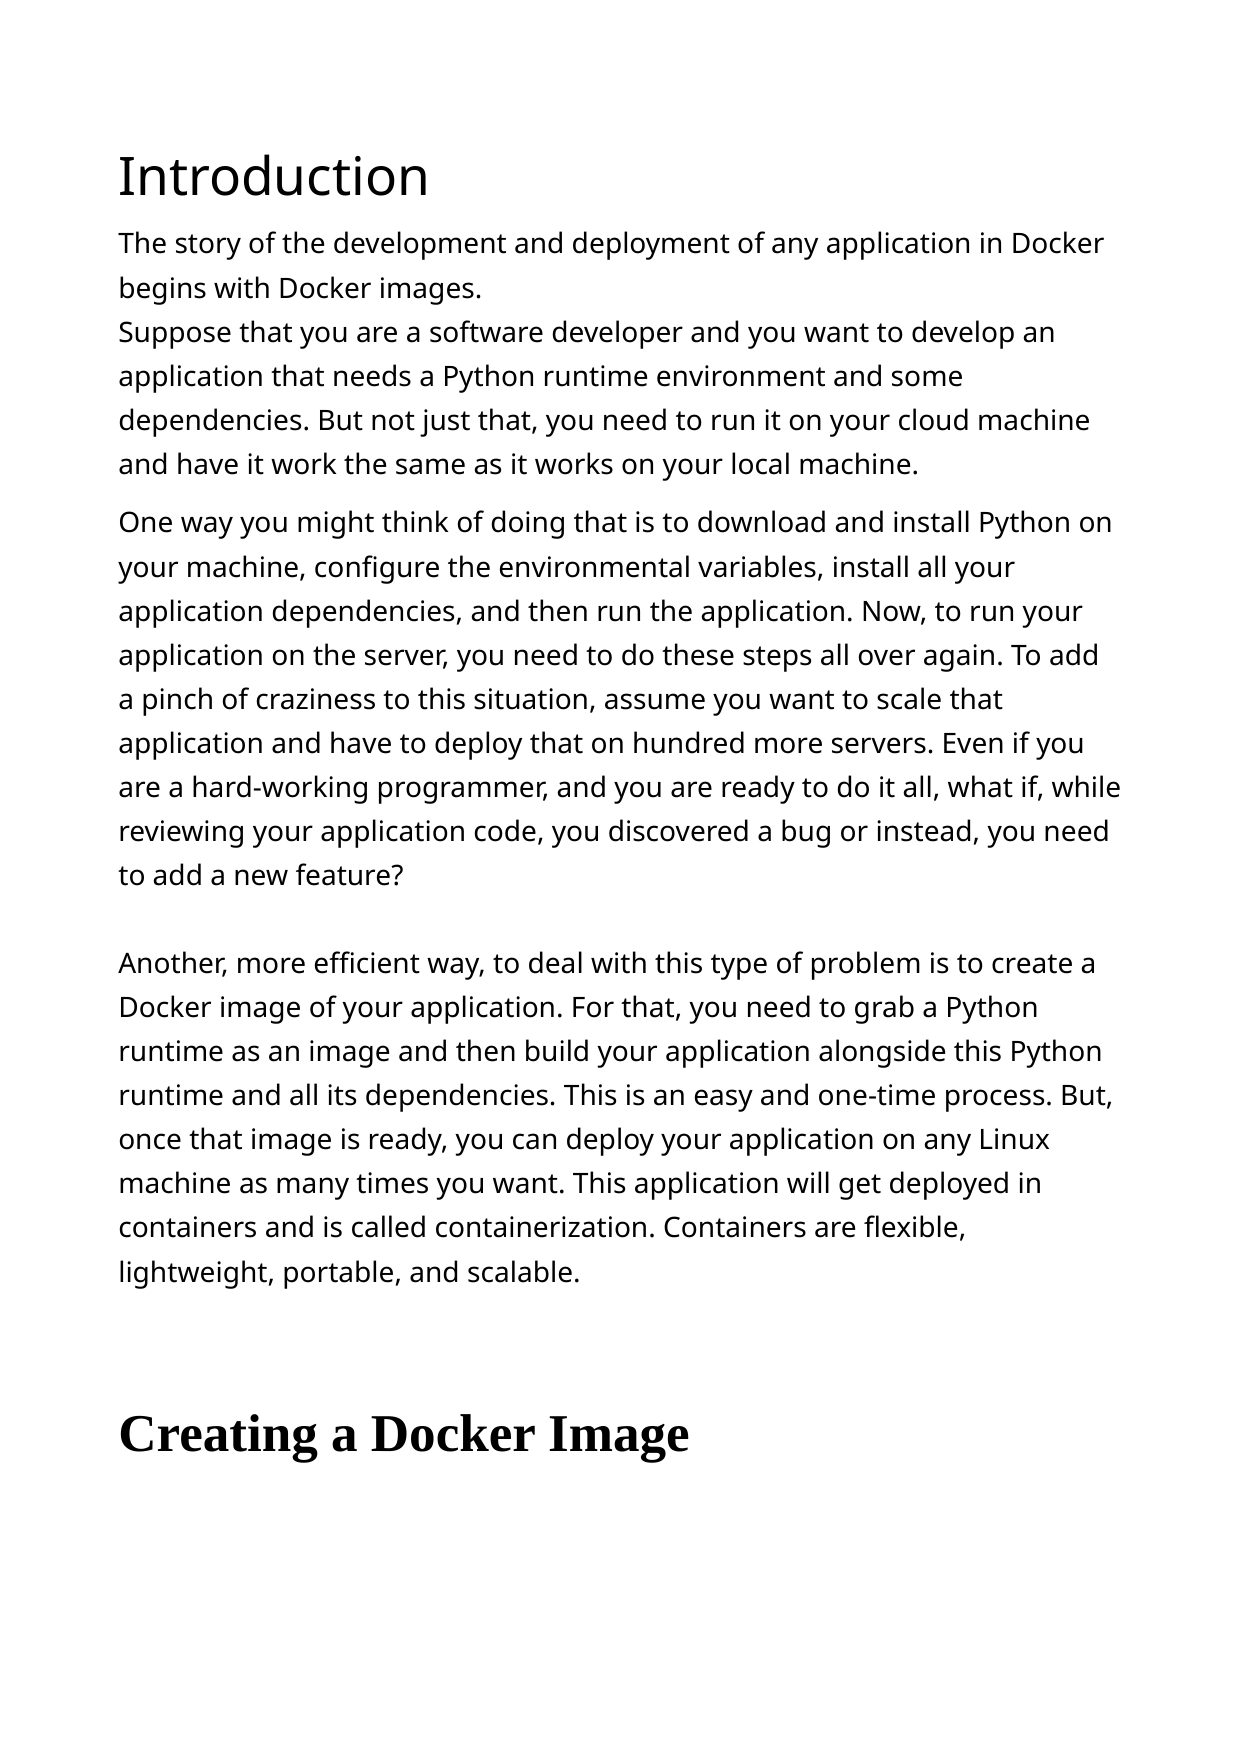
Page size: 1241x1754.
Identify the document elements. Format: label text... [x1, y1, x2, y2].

text One way you might think of doing that is to download and install Python on your machine, configure the environmental variables, install all your application dependencies, and then run the application. Now, to run your application on the server, you need to do these steps all over again. To add a pinch of craziness to this situation, assume you want to scale that application and have to deploy that on hundred more servers. Even if you are a hard-working programmer, and you are ready to do it all, what if, while reviewing your application code, you discovered a bug or instead, you need to add a new feature? [118, 503, 1122, 894]
text The story of the development and deployment of any application in Docker begins with Docker images. [118, 224, 1122, 306]
text Another, more efficient way, to deal with this type of problem is to create a Docker image of your application. For that, you need to grab a Python runtime as an image and then build your application alongside this Python runtime and all its dependencies. This is an easy and one-time process. But, once that image is ready, you can deploy your application on any Linux machine as many times you want. This application will get deployed in containers and is called containerization. Containers are flexible, lightweight, portable, and scalable. [118, 943, 1122, 1290]
text Suppose that you are a software developer and you want to develop an application that needs a Python runtime environment and some dependencies. But not just that, you need to run it on your cloud machine and have it work the same as it works on your local machine. [118, 312, 1122, 482]
subtitle Introduction [118, 139, 1122, 211]
subtitle Creating a Docker Image [118, 1402, 1122, 1463]
